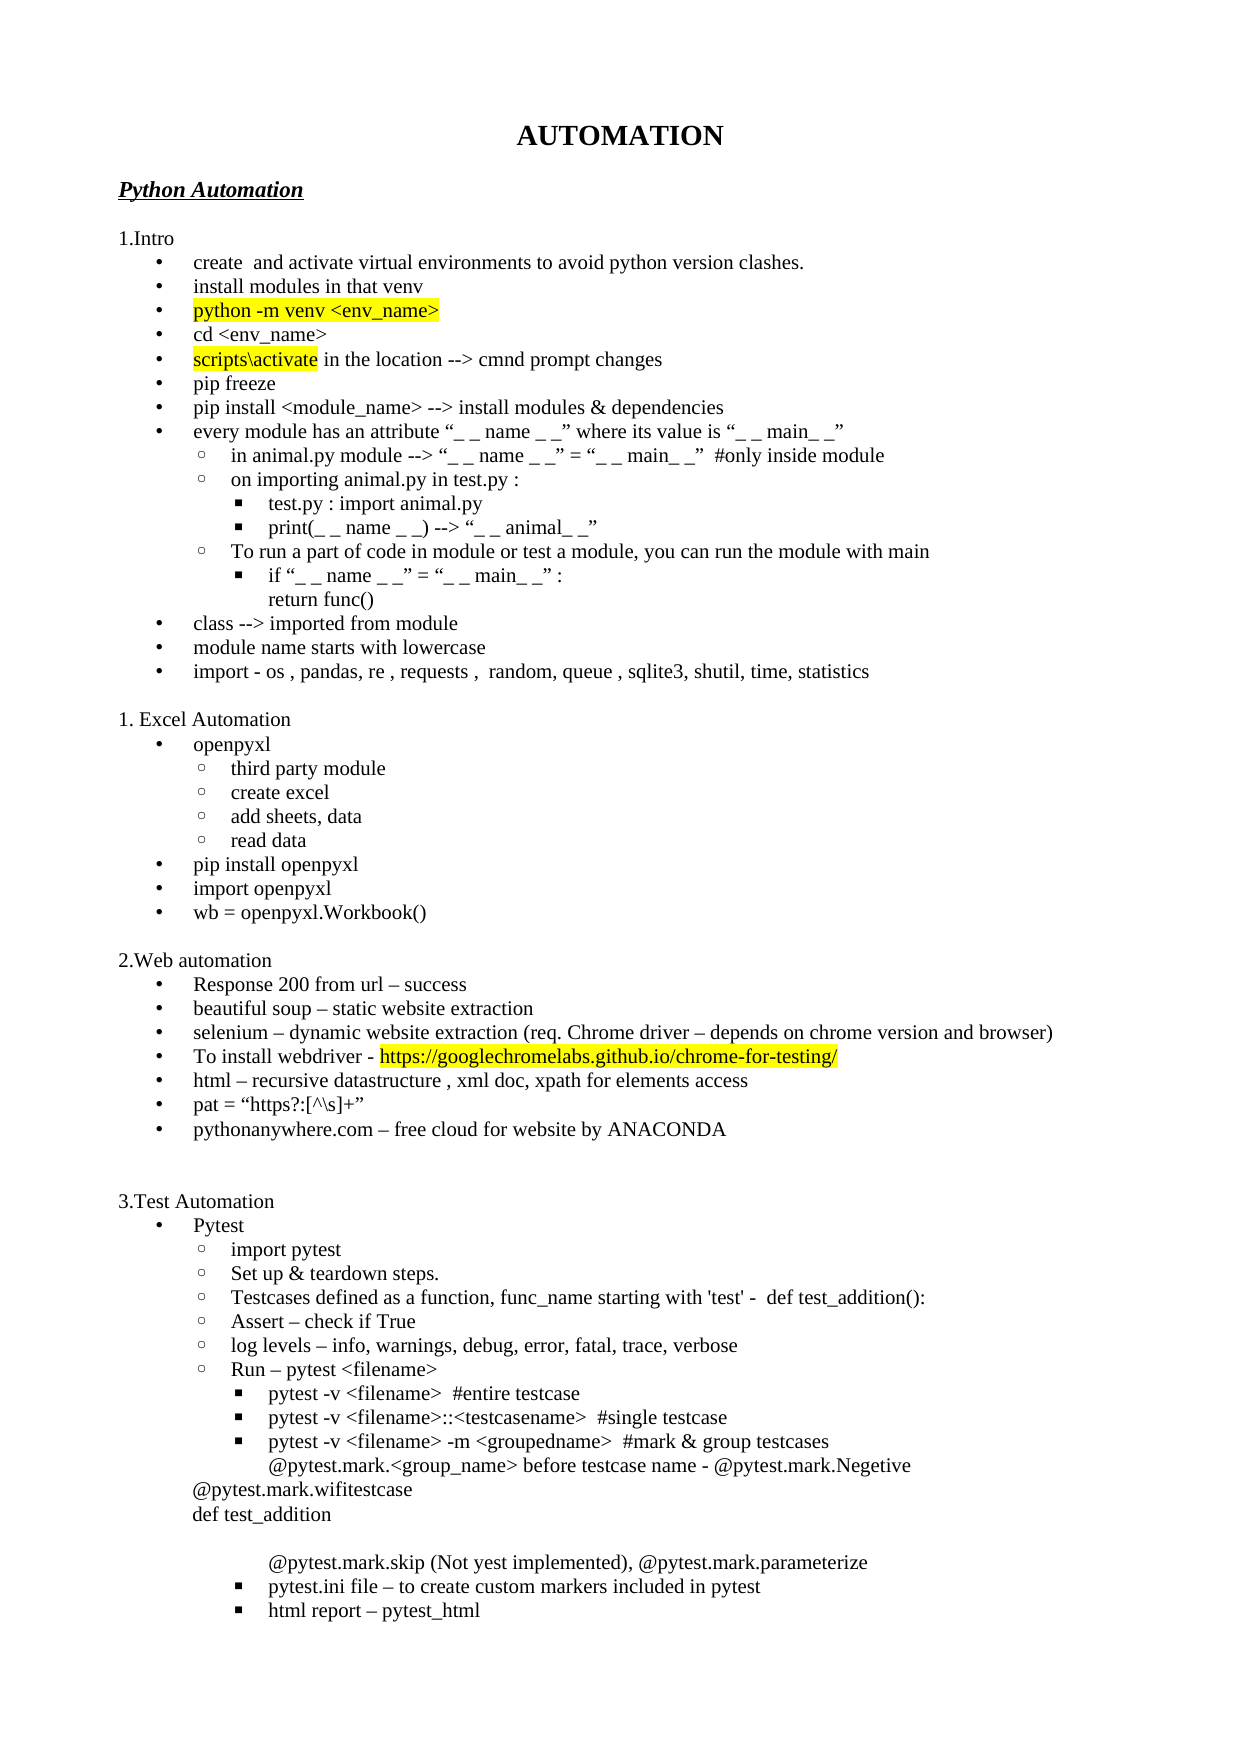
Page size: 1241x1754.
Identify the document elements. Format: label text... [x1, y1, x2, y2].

text 1. Excel Automation [118, 707, 1122, 731]
list html report – pytest_html [231, 1598, 1122, 1622]
list Run – pytest <filename> [193, 1357, 1122, 1381]
list selenium – dynamic website extraction (req. Chrome driver – depends on chrome version and browser) [156, 1020, 1122, 1044]
list read data [193, 828, 1122, 852]
text 1.Intro [118, 226, 1122, 250]
list beautiful soup – static website extraction [156, 996, 1122, 1020]
list Response 200 from url – success [156, 972, 1122, 996]
list pytest -v <filename> -m <groupedname> #mark & group testcases [231, 1429, 1122, 1453]
list create and activate virtual environments to avoid python version clashes. [156, 250, 1122, 274]
list Testcases defined as a function, func_name starting with 'test' - def test_addition(): [193, 1285, 1122, 1309]
list pythonanywhere.com – free cloud for website by ANACONDA [156, 1116, 1122, 1141]
list pat = “https?:[^\s]+” [156, 1092, 1122, 1116]
list import pytest [193, 1237, 1122, 1261]
list wb = openpyxl.Workbook() [156, 900, 1122, 924]
list cd <env_name> [156, 322, 1122, 346]
list module name starts with lowercase [156, 635, 1122, 659]
list in animal.py module --> “_ _ name _ _” = “_ _ main_ _” #only inside module [193, 443, 1122, 467]
list class --> imported from module [156, 611, 1122, 635]
list pip install openpyxl [156, 852, 1122, 876]
list @pytest.mark.<group_name> before testcase name - @pytest.mark.Negetive [231, 1453, 1122, 1477]
text Python Automation [118, 176, 1122, 202]
text AUTOMATION [118, 118, 1122, 152]
list return func() [231, 587, 1122, 611]
list third party module [193, 756, 1122, 779]
list To install webdriver - https://googlechromelabs.github.io/chrome-for-testing/ [156, 1044, 1122, 1068]
list if “_ _ name _ _” = “_ _ main_ _” : [231, 563, 1122, 587]
list Set up & teardown steps. [193, 1261, 1122, 1285]
list create excel [193, 779, 1122, 804]
list pip install <module_name> --> install modules & dependencies [156, 394, 1122, 419]
list pip freeze [156, 371, 1122, 394]
list To run a part of code in module or test a module, you can run the module with main [193, 539, 1122, 563]
list print(_ _ name _ _) --> “_ _ animal_ _” [231, 515, 1122, 539]
list test.py : import animal.py [231, 491, 1122, 515]
list add sheets, data [193, 804, 1122, 828]
text 3.Test Automation [118, 1189, 1122, 1213]
list Pytest [156, 1213, 1122, 1237]
text @pytest.mark.wifitestcase [118, 1477, 1122, 1501]
list pytest -v <filename>::<testcasename> #single testcase [231, 1405, 1122, 1429]
list pytest.ini file – to create custom markers included in pytest [231, 1574, 1122, 1598]
list every module has an attribute “_ _ name _ _” where its value is “_ _ main_ _” [156, 419, 1122, 443]
list html – recursive datastructure , xml doc, xpath for elements access [156, 1068, 1122, 1092]
list log levels – info, warnings, debug, error, fatal, trace, verbose [193, 1333, 1122, 1357]
list @pytest.mark.skip (Not yest implemented), @pytest.mark.parameterize [231, 1549, 1122, 1574]
list scripts\activate in the location --> cmnd prompt changes [156, 346, 1122, 371]
text 2.Web automation [118, 948, 1122, 972]
list pytest -v <filename> #entire testcase [231, 1381, 1122, 1405]
list on importing animal.py in test.py : [193, 467, 1122, 491]
list import openpyxl [156, 876, 1122, 900]
list openpyxl [156, 731, 1122, 756]
text def test_addition [118, 1501, 1122, 1526]
list python -m venv <env_name> [156, 298, 1122, 322]
list install modules in that venv [156, 274, 1122, 298]
list import - os , pandas, re , requests , random, queue , sqlite3, shutil, time, statistics [156, 659, 1122, 683]
list Assert – check if True [193, 1309, 1122, 1333]
